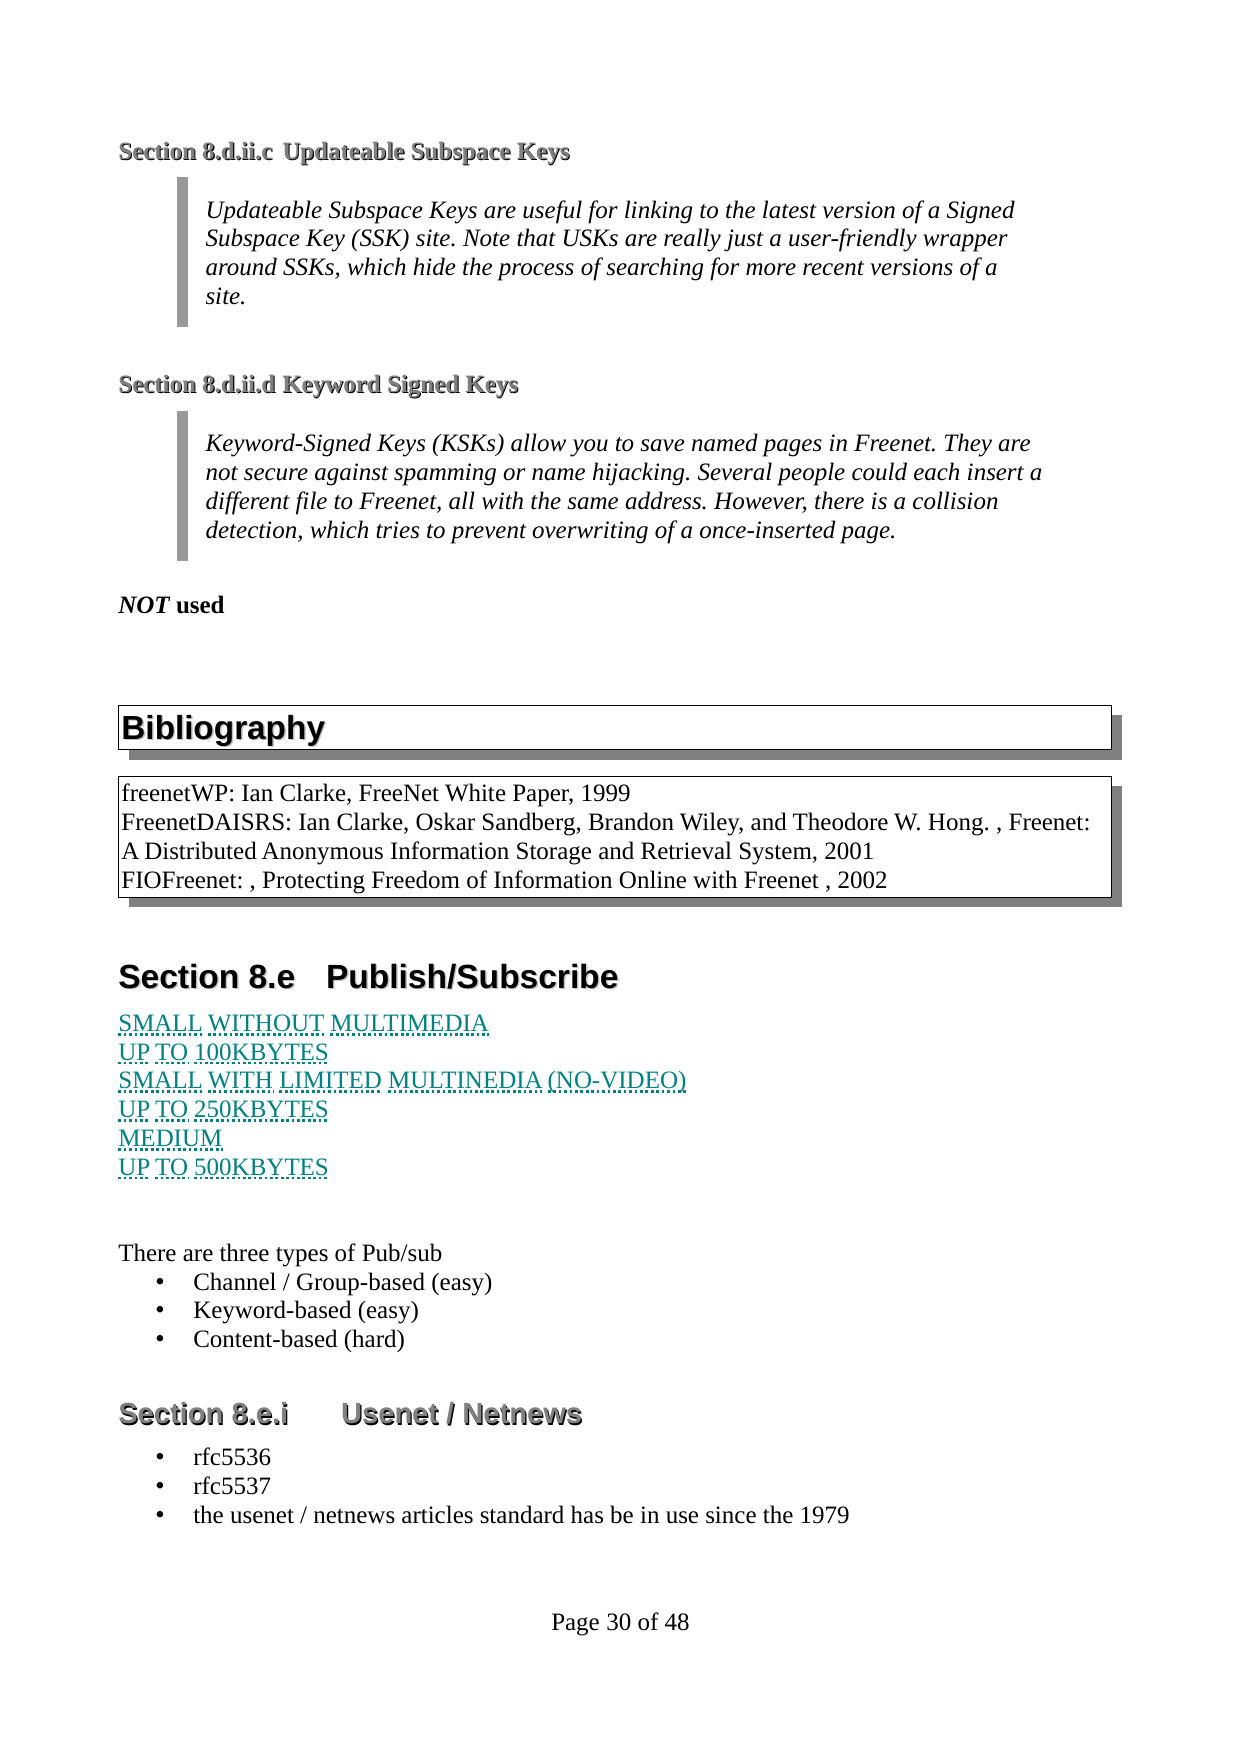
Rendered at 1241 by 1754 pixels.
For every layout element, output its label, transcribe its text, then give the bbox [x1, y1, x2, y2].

list the usenet / netnews articles standard has be in use since the 1979 [156, 1500, 1122, 1528]
list Keyword-based (easy) [156, 1295, 1122, 1324]
list Content-based (hard) [156, 1324, 1122, 1353]
subtitle Bibliography [119, 706, 1111, 749]
list rfc5536 [156, 1442, 1122, 1471]
text FreenetDAISRS: Ian Clarke, Oskar Sandberg, Brandon Wiley, and Theodore W. Hong. , Freenet: A Distributed Anonymous Information Storage and Retrieval System, 2001 [119, 804, 1111, 862]
text up to 100KBytes [118, 1037, 1122, 1065]
text Keyword-Signed Keys (KSKs) allow you to save named pages in Freenet. They are not secure against spamming or name hijacking. Several people could each insert a different file to Freenet, all with the same address. However, there is a collision detection, which tries to prevent overwriting of a once-inserted page. [188, 411, 1063, 561]
text Small without multimedia [118, 1008, 1122, 1037]
text There are three types of Pub/sub [118, 1238, 1122, 1267]
text medium [118, 1123, 1122, 1152]
list rfc5537 [156, 1471, 1122, 1500]
text up to 250KBytes [118, 1094, 1122, 1123]
subtitle Publish/Subscribe [118, 957, 1122, 995]
subtitle Usenet / Netnews [118, 1396, 1122, 1430]
subtitle Keyword Signed Keys [118, 369, 1122, 398]
text Updateable Subspace Keys are useful for linking to the latest version of a Signed Subspace Key (SSK) site. Note that USKs are really just a user-friendly wrapper around SSKs, which hide the process of searching for more recent versions of a site. [188, 177, 1063, 327]
text Small with limited multinedia (no-video) [118, 1065, 1122, 1094]
list Channel / Group-based (easy) [156, 1267, 1122, 1295]
text freenetWP: Ian Clarke, FreeNet White Paper, 1999 [119, 777, 1111, 804]
subtitle Updateable Subspace Keys [118, 136, 1122, 164]
text up to 500KBytes [118, 1152, 1122, 1180]
text NOT used [118, 591, 1122, 619]
text FIOFreenet: , Protecting Freedom of Information Online with Freenet , 2002 [119, 862, 1111, 897]
